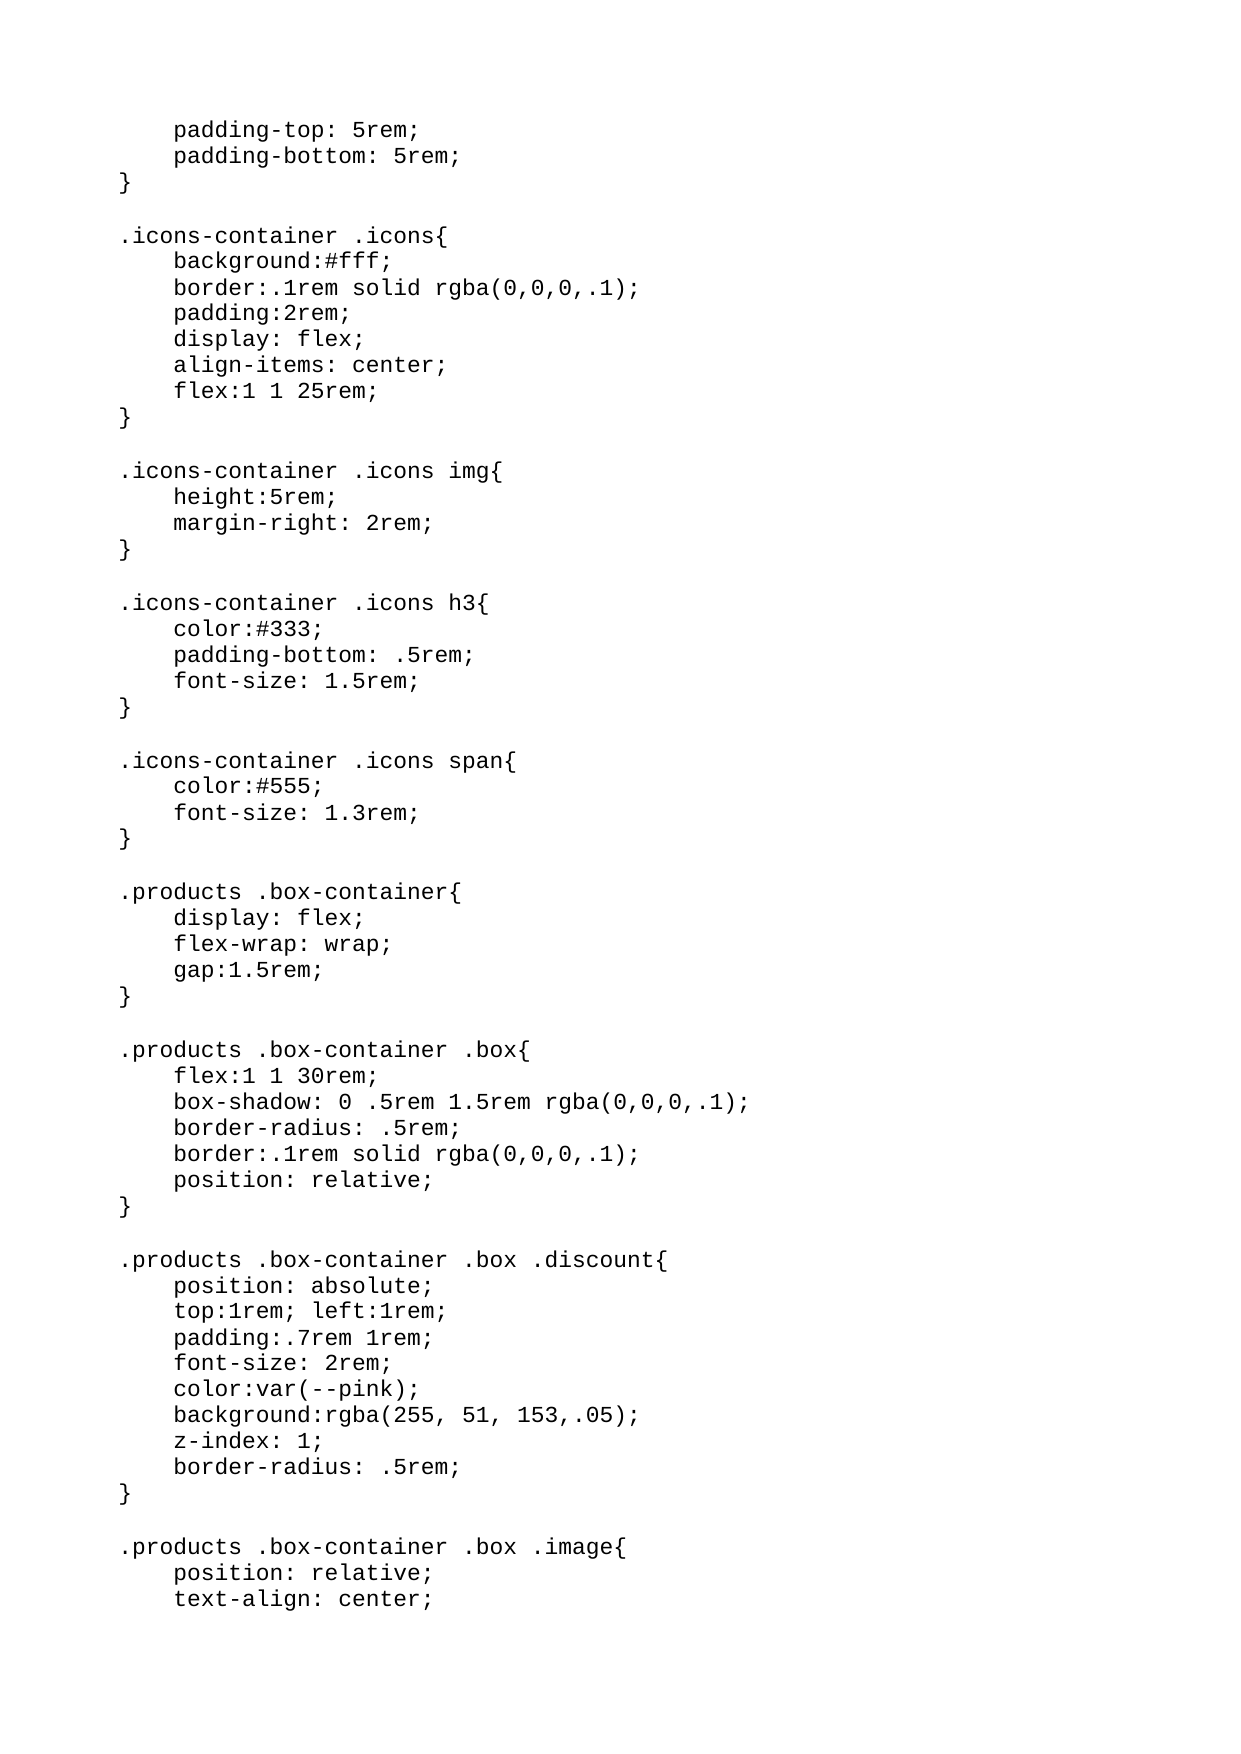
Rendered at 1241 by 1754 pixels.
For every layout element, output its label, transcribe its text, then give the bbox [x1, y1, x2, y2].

text font-size: 1.3rem; [118, 801, 1122, 827]
text display: flex; [118, 328, 1122, 354]
text } [118, 537, 1122, 563]
text .icons-container .icons{ [118, 224, 1122, 250]
text .icons-container .icons h3{ [118, 591, 1122, 617]
text } [118, 406, 1122, 431]
text border:.1rem solid rgba(0,0,0,.1); [118, 276, 1122, 302]
text } [118, 827, 1122, 853]
text .icons-container .icons span{ [118, 749, 1122, 775]
text height:5rem; [118, 485, 1122, 511]
text font-size: 2rem; [118, 1352, 1122, 1378]
text padding:2rem; [118, 302, 1122, 328]
text color:var(--pink); [118, 1378, 1122, 1404]
text border-radius: .5rem; [118, 1116, 1122, 1142]
text padding-bottom: .5rem; [118, 643, 1122, 669]
text color:#555; [118, 775, 1122, 801]
text position: relative; [118, 1168, 1122, 1194]
text } [118, 695, 1122, 721]
text flex-wrap: wrap; [118, 933, 1122, 958]
text .products .box-container{ [118, 881, 1122, 907]
text } [118, 170, 1122, 196]
text font-size: 1.5rem; [118, 669, 1122, 695]
text border-radius: .5rem; [118, 1456, 1122, 1481]
text } [118, 1194, 1122, 1220]
text border:.1rem solid rgba(0,0,0,.1); [118, 1142, 1122, 1168]
text background:rgba(255, 51, 153,.05); [118, 1404, 1122, 1429]
text .products .box-container .box{ [118, 1038, 1122, 1064]
text padding-bottom: 5rem; [118, 144, 1122, 170]
text margin-right: 2rem; [118, 511, 1122, 537]
text flex:1 1 25rem; [118, 379, 1122, 406]
text box-shadow: 0 .5rem 1.5rem rgba(0,0,0,.1); [118, 1090, 1122, 1116]
text } [118, 1481, 1122, 1507]
text color:#333; [118, 617, 1122, 643]
text align-items: center; [118, 354, 1122, 379]
text position: absolute; [118, 1274, 1122, 1300]
text text-align: center; [118, 1587, 1122, 1613]
text z-index: 1; [118, 1429, 1122, 1456]
text .icons-container .icons img{ [118, 459, 1122, 485]
text padding-top: 5rem; [118, 118, 1122, 144]
text position: relative; [118, 1561, 1122, 1587]
text } [118, 984, 1122, 1010]
text padding:.7rem 1rem; [118, 1326, 1122, 1352]
text gap:1.5rem; [118, 958, 1122, 984]
text background:#fff; [118, 250, 1122, 276]
text .products .box-container .box .discount{ [118, 1248, 1122, 1274]
text display: flex; [118, 907, 1122, 933]
text .products .box-container .box .image{ [118, 1535, 1122, 1561]
text top:1rem; left:1rem; [118, 1300, 1122, 1326]
text flex:1 1 30rem; [118, 1064, 1122, 1090]
